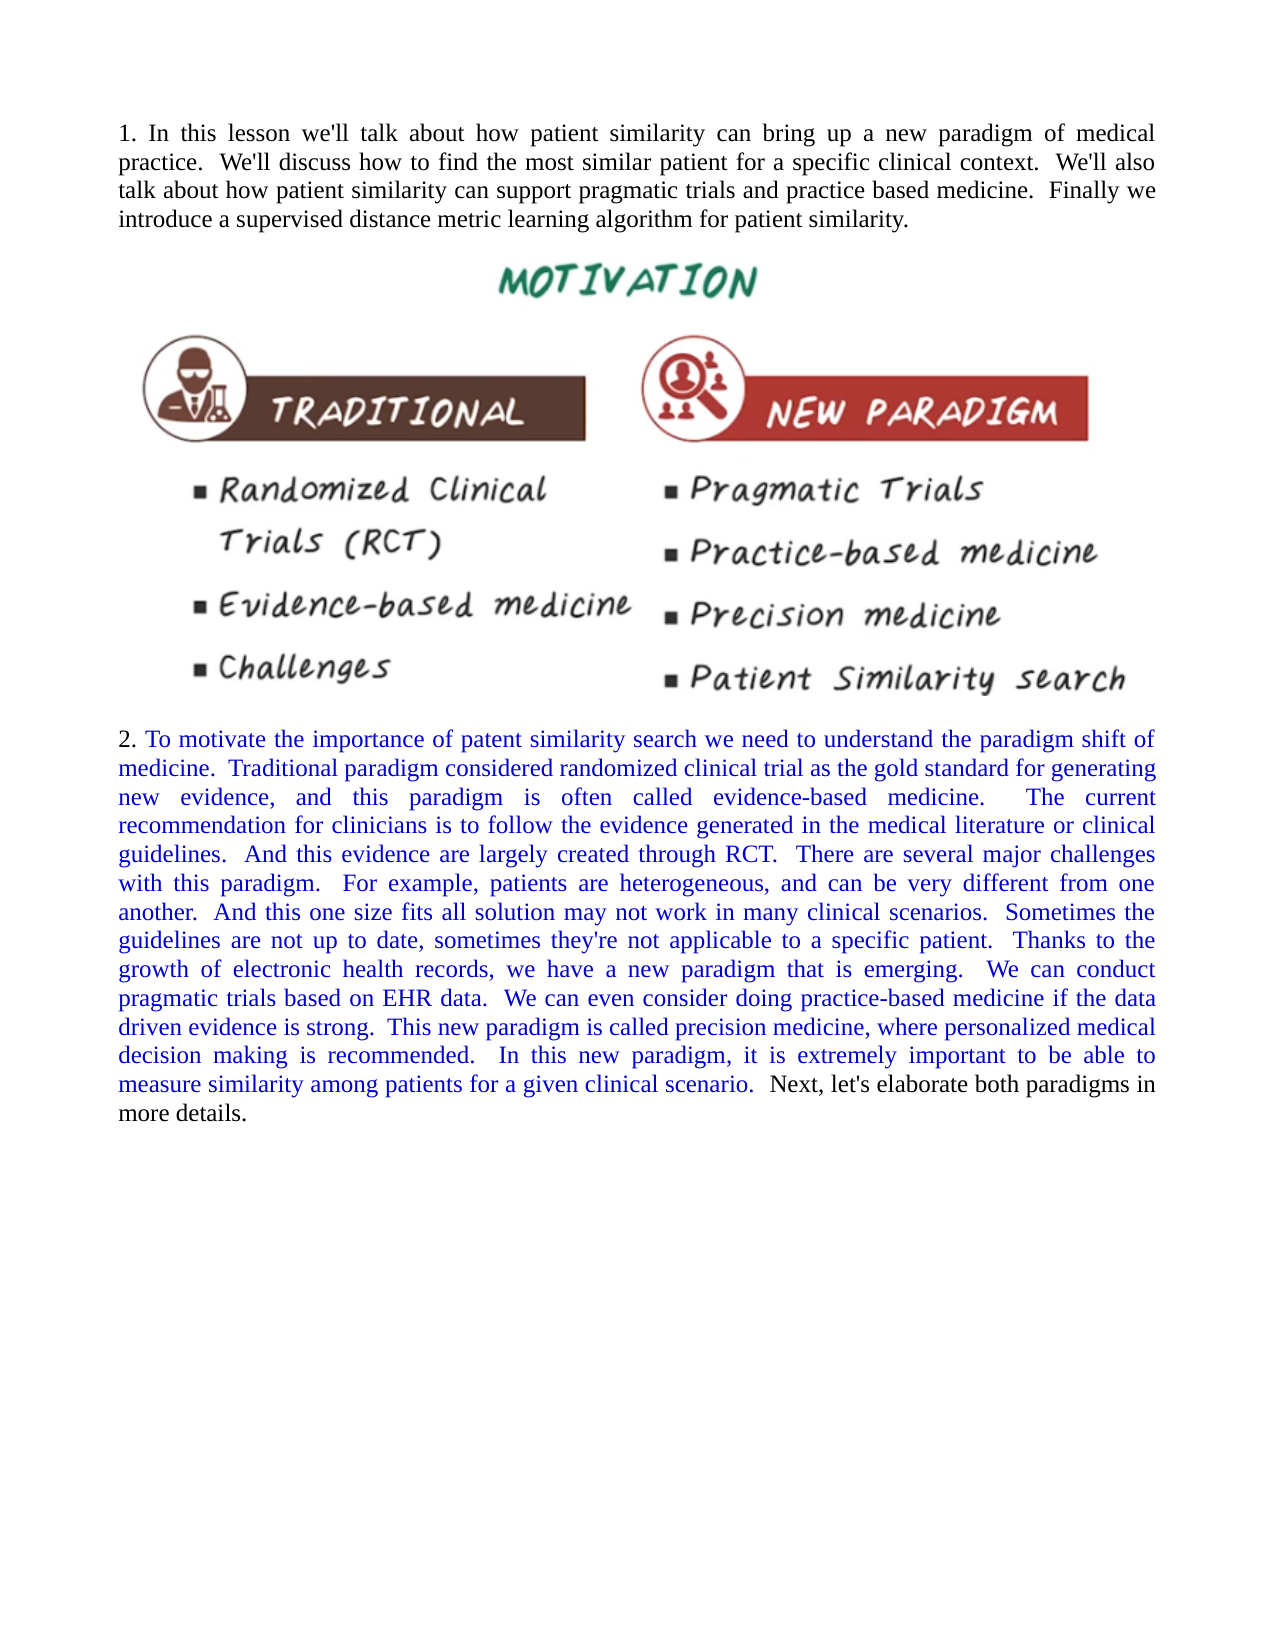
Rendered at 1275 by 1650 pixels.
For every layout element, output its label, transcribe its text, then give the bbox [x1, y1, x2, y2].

picture [118, 261, 1157, 696]
text 1. In this lesson we'll talk about how patient similarity can bring up a new paradigm of medical practice. We'll discuss how to find the most similar patient for a specific clinical context. We'll also talk about how patient similarity can support pragmatic trials and practice based medicine. Finally we introduce a supervised distance metric learning algorithm for patient similarity. [118, 118, 1157, 233]
text 2. To motivate the importance of patent similarity search we need to understand the paradigm shift of medicine. Traditional paradigm considered randomized clinical trial as the gold standard for generating new evidence, and this paradigm is often called evidence-based medicine. The current recommendation for clinicians is to follow the evidence generated in the medical literature or clinical guidelines. And this evidence are largely created through RCT. There are several major challenges with this paradigm. For example, patients are heterogeneous, and can be very different from one another. And this one size fits all solution may not work in many clinical scenarios. Sometimes the guidelines are not up to date, sometimes they're not applicable to a specific patient. Thanks to the growth of electronic health records, we have a new paradigm that is emerging. We can conduct pragmatic trials based on EHR data. We can even consider doing practice-based medicine if the data driven evidence is strong. This new paradigm is called precision medicine, where personalized medical decision making is recommended. In this new paradigm, it is extremely important to be able to measure similarity among patients for a given clinical scenario. Next, let's elaborate both paradigms in more details. [118, 724, 1157, 1127]
